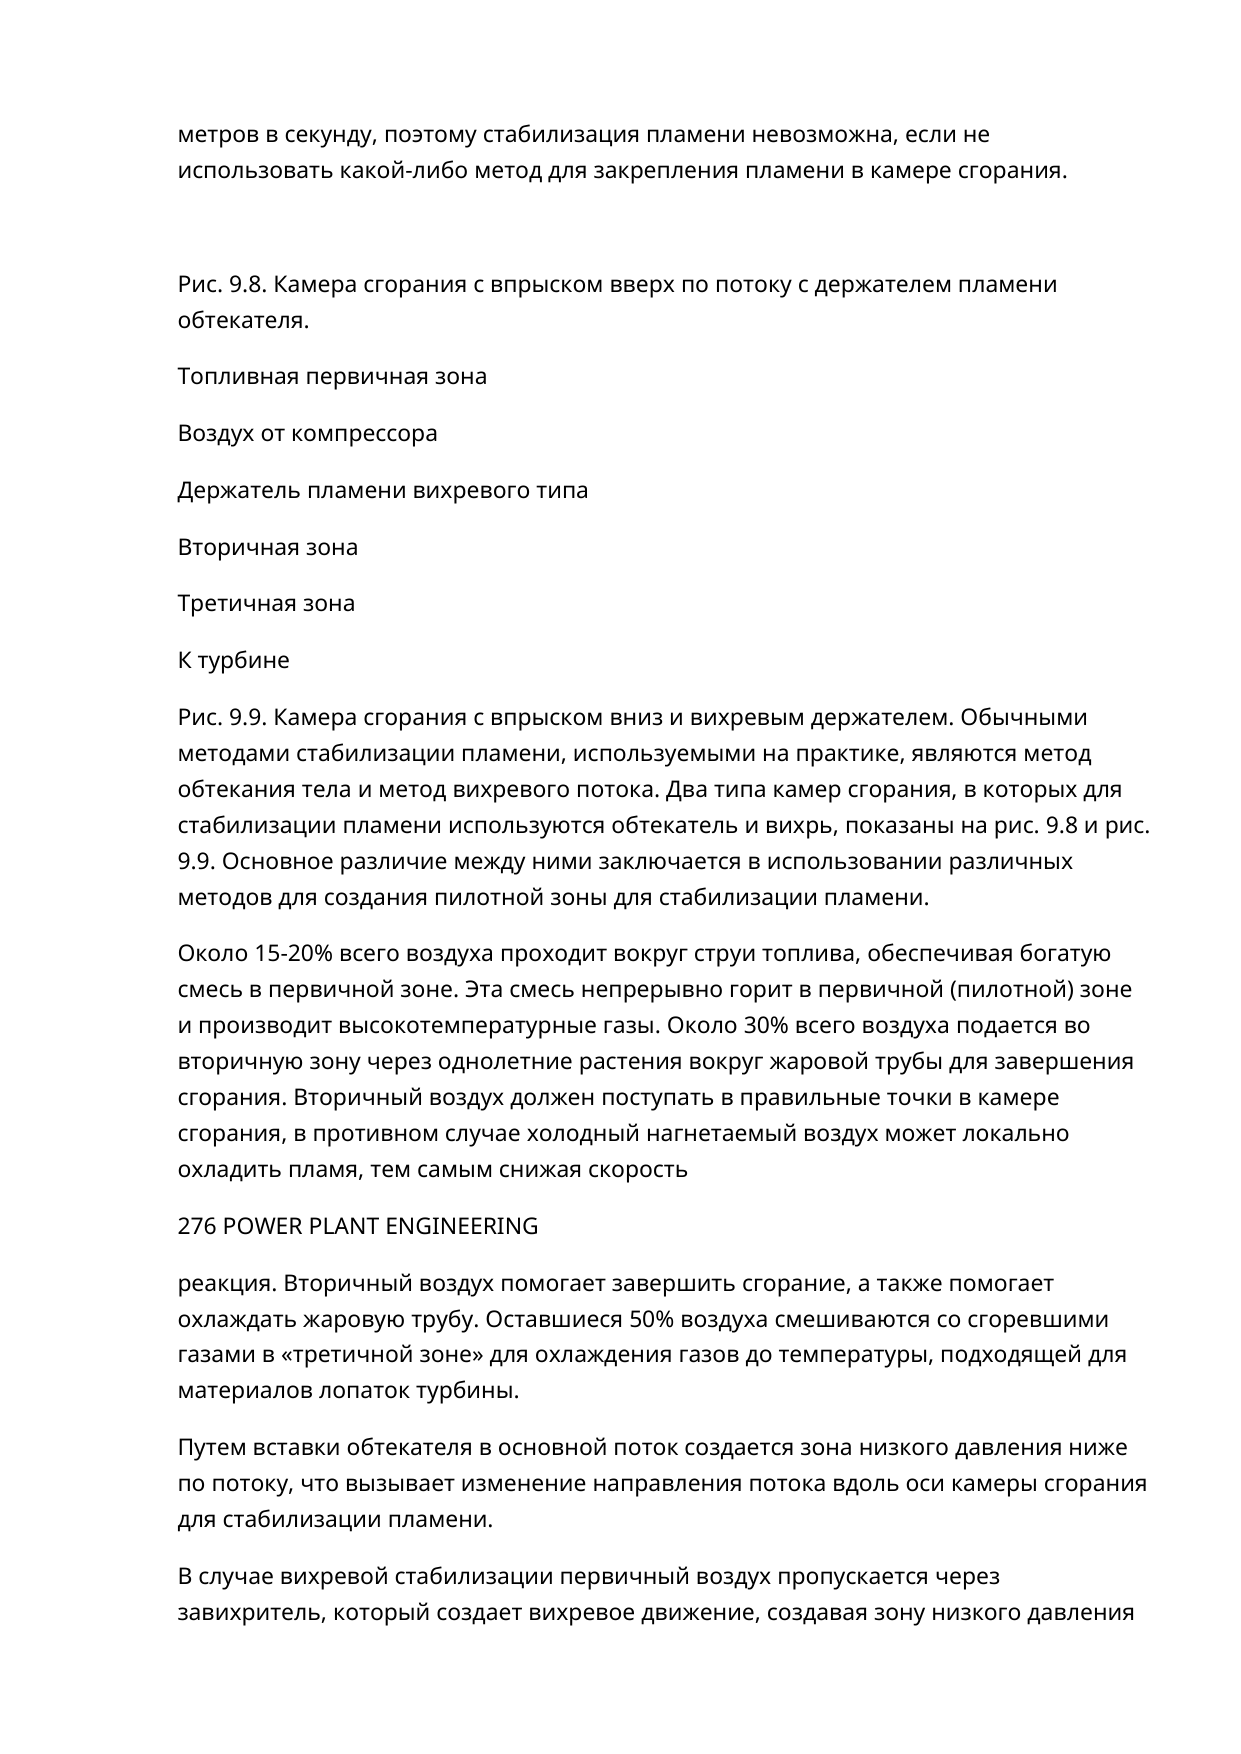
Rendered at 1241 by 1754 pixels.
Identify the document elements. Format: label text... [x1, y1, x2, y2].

text 276 POWER PLANT ENGINEERING [177, 1210, 1152, 1241]
text Топливная первичная зона [177, 360, 1152, 392]
text Около 15-20% всего воздуха проходит вокруг струи топлива, обеспечивая богатую смесь в первичной зоне. Эта смесь непрерывно горит в первичной (пилотной) зоне и производит высокотемпературные газы. Около 30% всего воздуха подается во вторичную зону через однолетние растения вокруг жаровой трубы для завершения сгорания. Вторичный воздух должен поступать в правильные точки в камере сгорания, в противном случае холодный нагнетаемый воздух может локально охладить пламя, тем самым снижая скорость [177, 937, 1152, 1184]
text Воздух от компрессора [177, 417, 1152, 448]
text В случае вихревой стабилизации первичный воздух пропускается через завихритель, который создает вихревое движение, создавая зону низкого давления [177, 1560, 1152, 1627]
text Рис. 9.9. Камера сгорания с впрыском вниз и вихревым держателем. Обычными методами стабилизации пламени, используемыми на практике, являются метод обтекания тела и метод вихревого потока. Два типа камер сгорания, в которых для стабилизации пламени используются обтекатель и вихрь, показаны на рис. 9.8 и рис. 9.9. Основное различие между ними заключается в использовании различных методов для создания пилотной зоны для стабилизации пламени. [177, 701, 1152, 912]
text Третичная зона [177, 587, 1152, 619]
text реакция. Вторичный воздух помогает завершить сгорание, а также помогает охлаждать жаровую трубу. Оставшиеся 50% воздуха смешиваются со сгоревшими газами в «третичной зоне» для охлаждения газов до температуры, подходящей для материалов лопаток турбины. [177, 1267, 1152, 1406]
text Вторичная зона [177, 531, 1152, 562]
text Рис. 9.8. Камера сгорания с впрыском вверх по потоку с держателем пламени обтекателя. [177, 268, 1152, 335]
text метров в секунду, поэтому стабилизация пламени невозможна, если не использовать какой-либо метод для закрепления пламени в камере сгорания. [177, 118, 1152, 185]
text Путем вставки обтекателя в основной поток создается зона низкого давления ниже по потоку, что вызывает изменение направления потока вдоль оси камеры сгорания для стабилизации пламени. [177, 1431, 1152, 1534]
text К турбине [177, 644, 1152, 675]
text Держатель пламени вихревого типа [177, 474, 1152, 505]
